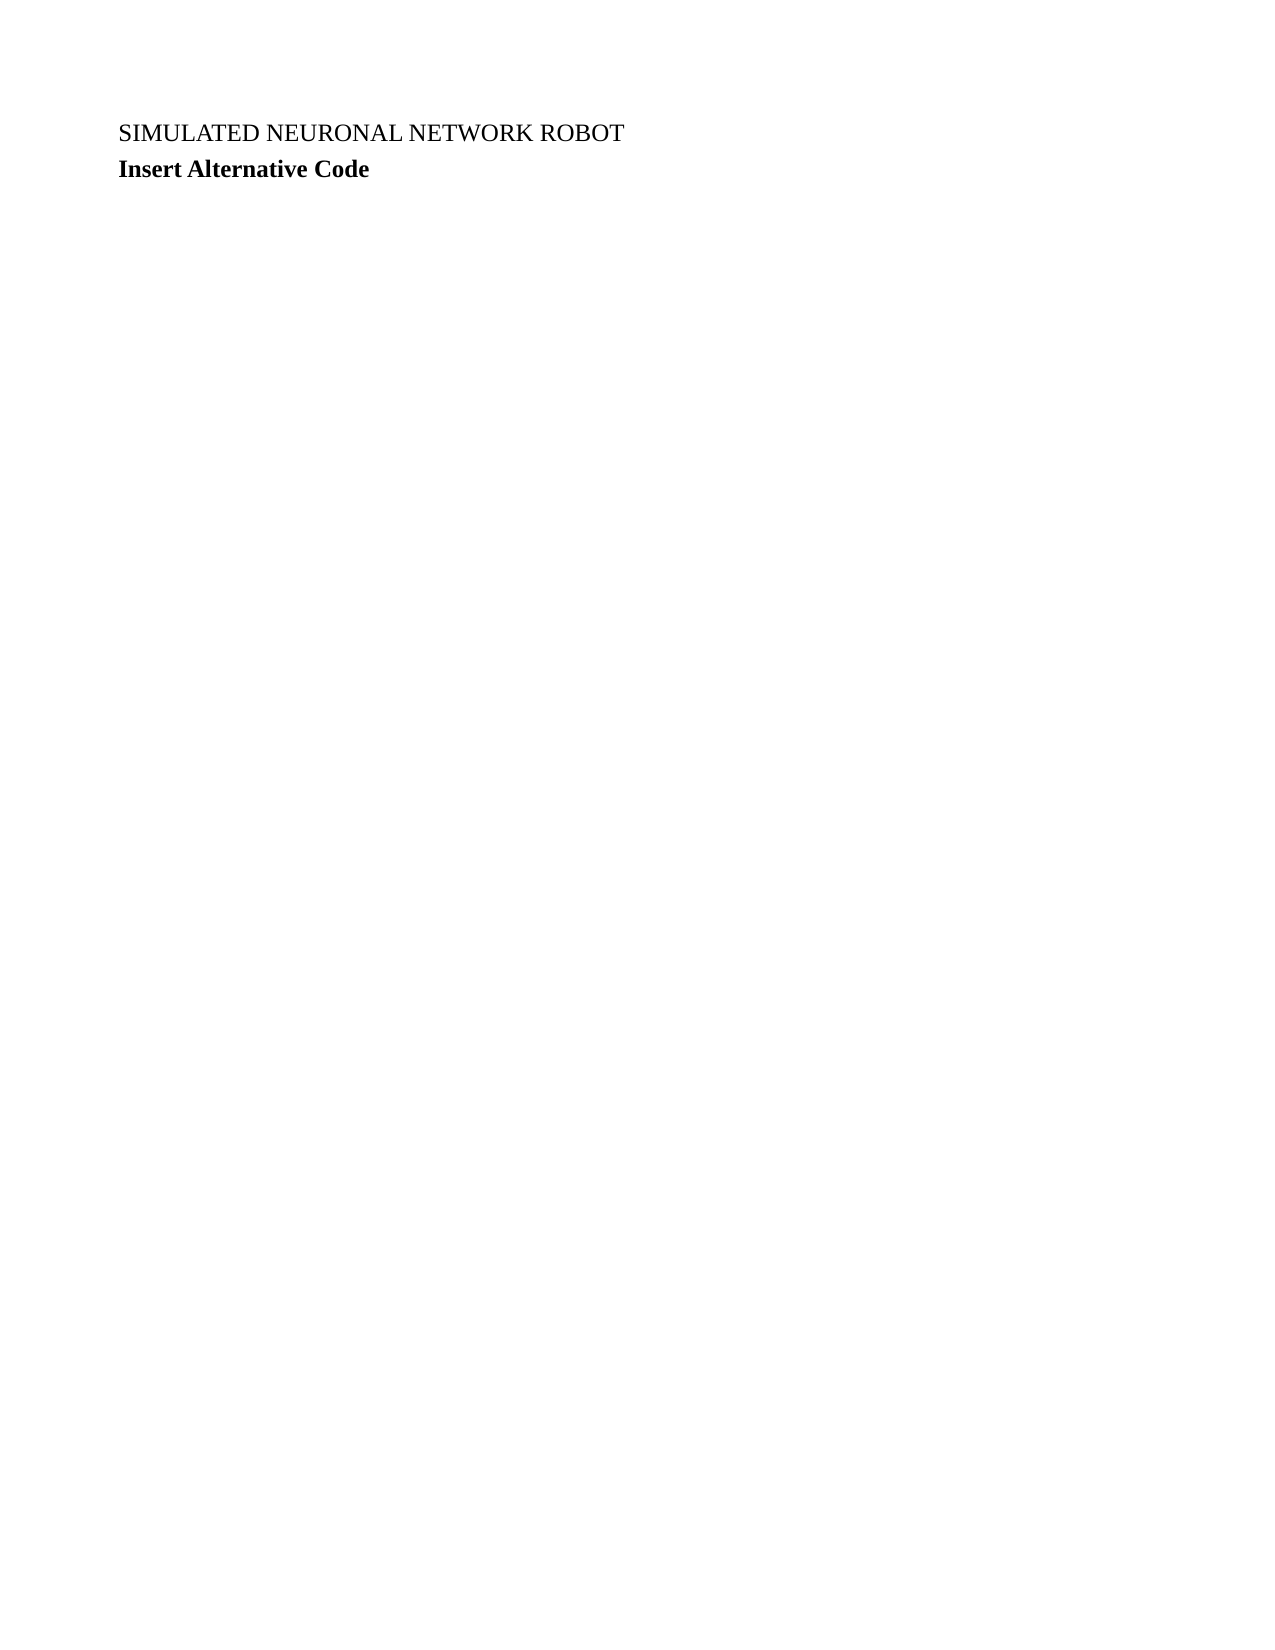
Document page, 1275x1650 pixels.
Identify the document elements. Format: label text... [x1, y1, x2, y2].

text Insert Alternative Code [118, 154, 1157, 183]
